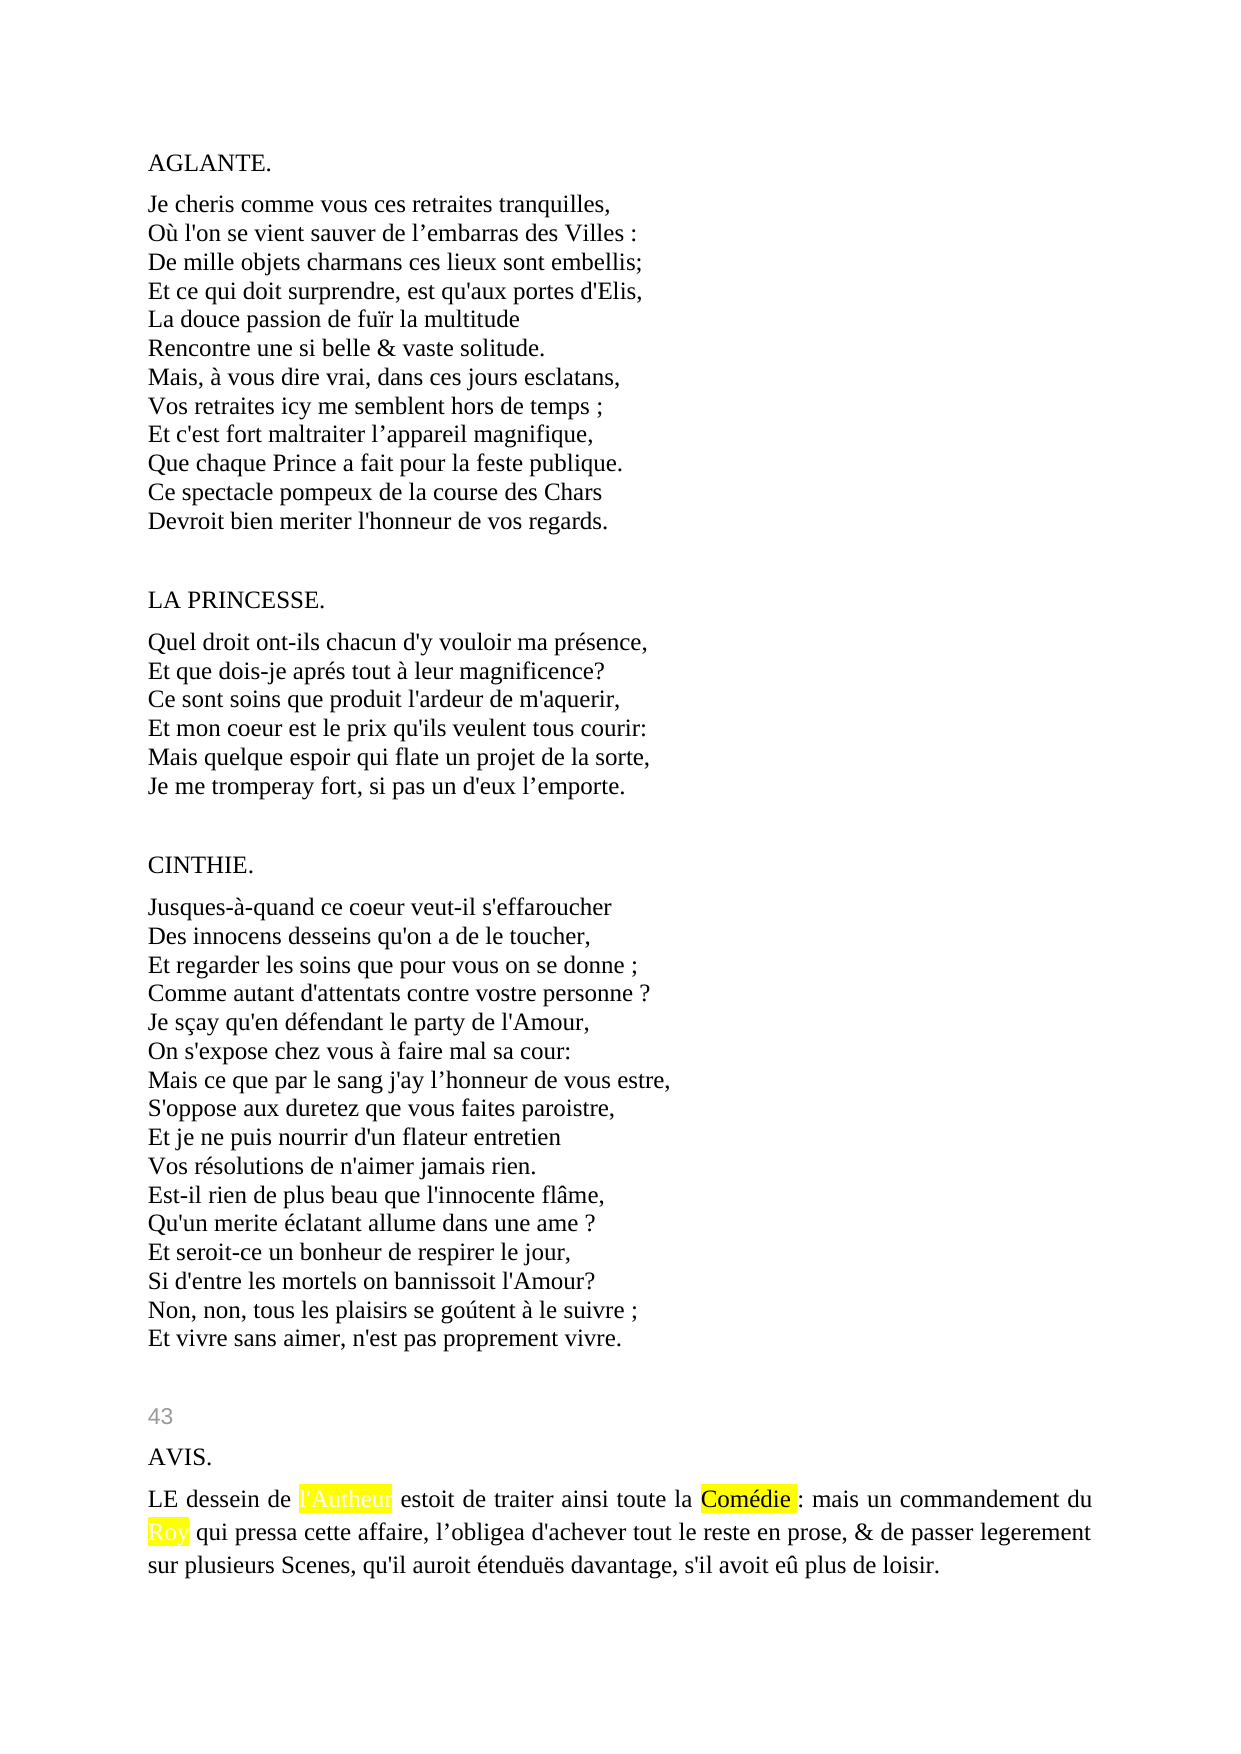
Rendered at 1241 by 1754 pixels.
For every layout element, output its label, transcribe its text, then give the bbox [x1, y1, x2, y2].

text On s'expose chez vous à faire mal sa cour: [148, 1036, 1093, 1065]
text CINTHIE. [148, 850, 1093, 879]
text Non, non, tous les plaisirs se goútent à le suivre ; [148, 1295, 1093, 1323]
text Je sçay qu'en défendant le party de l'Amour, [148, 1007, 1093, 1036]
text Que chaque Prince a fait pour la feste publique. [148, 448, 1093, 477]
text AVIS. [148, 1442, 1093, 1471]
text Et seroit-ce un bonheur de respirer le jour, [148, 1237, 1093, 1266]
text Est-il rien de plus beau que l'innocente flâme, [148, 1180, 1093, 1208]
text Mais quelque espoir qui flate un projet de la sorte, [148, 742, 1093, 771]
text Et regarder les soins que pour vous on se donne ; [148, 950, 1093, 978]
text Et vivre sans aimer, n'est pas proprement vivre. [148, 1323, 1093, 1352]
text Devroit bien meriter l'honneur de vos regards. [148, 506, 1093, 534]
text LE dessein de l'Autheur estoit de traiter ainsi toute la Comédie : mais un commandement du Roy qui pressa cette affaire, l’obligea d'achever tout le reste en prose, & de passer legerement sur plusieurs Scenes, qu'il auroit étenduës davantage, s'il avoit eû plus de loisir. [148, 1484, 1093, 1579]
text Je me tromperay fort, si pas un d'eux l’emporte. [148, 771, 1093, 799]
text De mille objets charmans ces lieux sont embellis; [148, 247, 1093, 276]
text Des innocens desseins qu'on a de le toucher, [148, 921, 1093, 950]
text Jusques-à-quand ce coeur veut-il s'effaroucher [148, 892, 1093, 921]
text Si d'entre les mortels on bannissoit l'Amour? [148, 1266, 1093, 1295]
text LA PRINCESSE. [148, 585, 1093, 614]
text Mais, à vous dire vrai, dans ces jours esclatans, [148, 362, 1093, 391]
text Vos résolutions de n'aimer jamais rien. [148, 1151, 1093, 1180]
text Où l'on se vient sauver de l’embarras des Villes : [148, 218, 1093, 247]
text Ce sont soins que produit l'ardeur de m'aquerir, [148, 684, 1093, 713]
text Qu'un merite éclatant allume dans une ame ? [148, 1208, 1093, 1237]
text Je cheris comme vous ces retraites tranquilles, [148, 189, 1093, 218]
text Rencontre une si belle & vaste solitude. [148, 333, 1093, 362]
text Et je ne puis nourrir d'un flateur entretien [148, 1122, 1093, 1151]
text S'oppose aux duretez que vous faites paroistre, [148, 1093, 1093, 1122]
text Et ce qui doit surprendre, est qu'aux portes d'Elis, [148, 276, 1093, 304]
text 43 [173, 1403, 1093, 1429]
text Et mon coeur est le prix qu'ils veulent tous courir: [148, 713, 1093, 742]
text La douce passion de fuïr la multitude [148, 304, 1093, 333]
text Vos retraites icy me semblent hors de temps ; [148, 391, 1093, 419]
text Comme autant d'attentats contre vostre personne ? [148, 978, 1093, 1007]
text Quel droit ont-ils chacun d'y vouloir ma présence, [148, 627, 1093, 656]
text Et c'est fort maltraiter l’appareil magnifique, [148, 419, 1093, 448]
text AGLANTE. [148, 148, 1093, 176]
text Ce spectacle pompeux de la course des Chars [148, 477, 1093, 506]
text Et que dois-je aprés tout à leur magnificence? [148, 656, 1093, 684]
text Mais ce que par le sang j'ay l’honneur de vous estre, [148, 1065, 1093, 1093]
